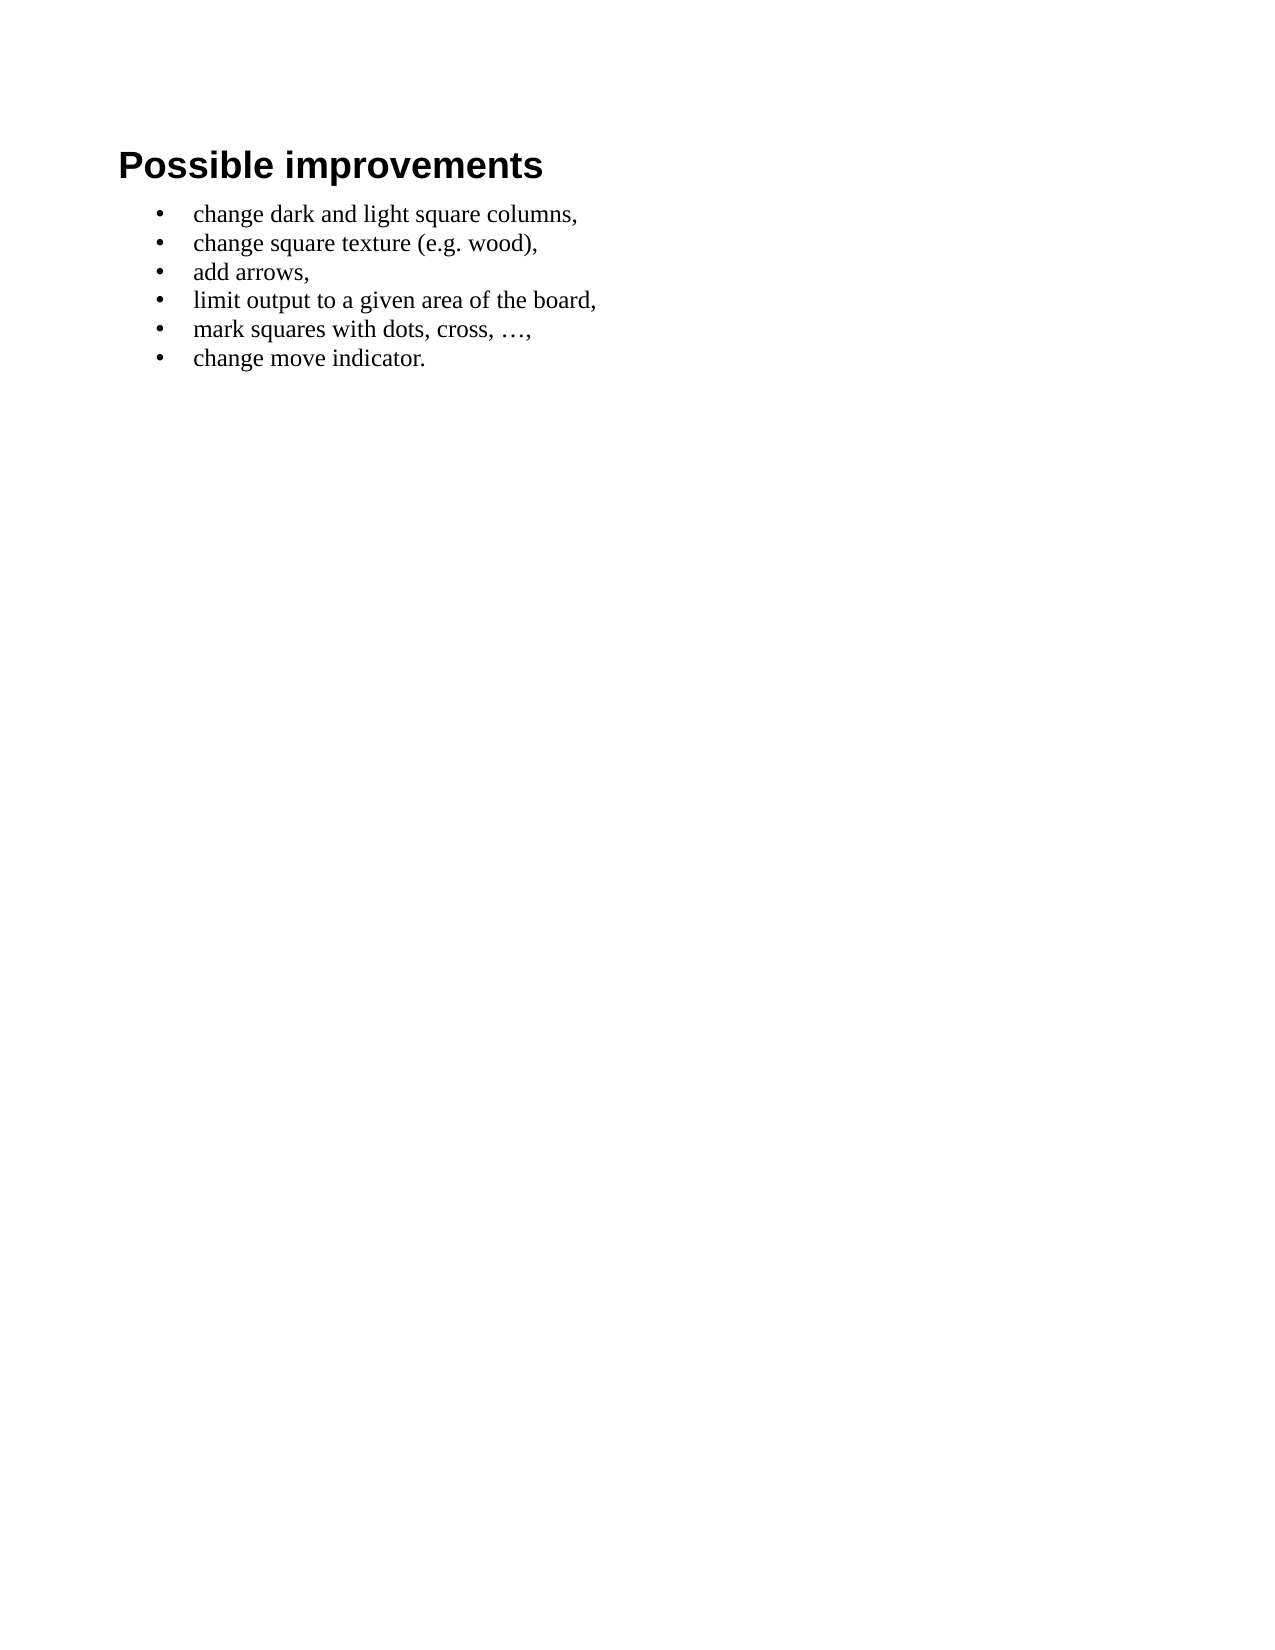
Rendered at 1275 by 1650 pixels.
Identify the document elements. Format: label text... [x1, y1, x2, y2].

subtitle Possible improvements [118, 143, 1157, 187]
list add arrows, [156, 257, 1157, 286]
list limit output to a given area of the board, [156, 286, 1157, 314]
list change move indicator. [156, 343, 1157, 372]
list change dark and light square columns, [156, 199, 1157, 228]
list mark squares with dots, cross, …, [156, 314, 1157, 343]
list change square texture (e.g. wood), [156, 228, 1157, 257]
